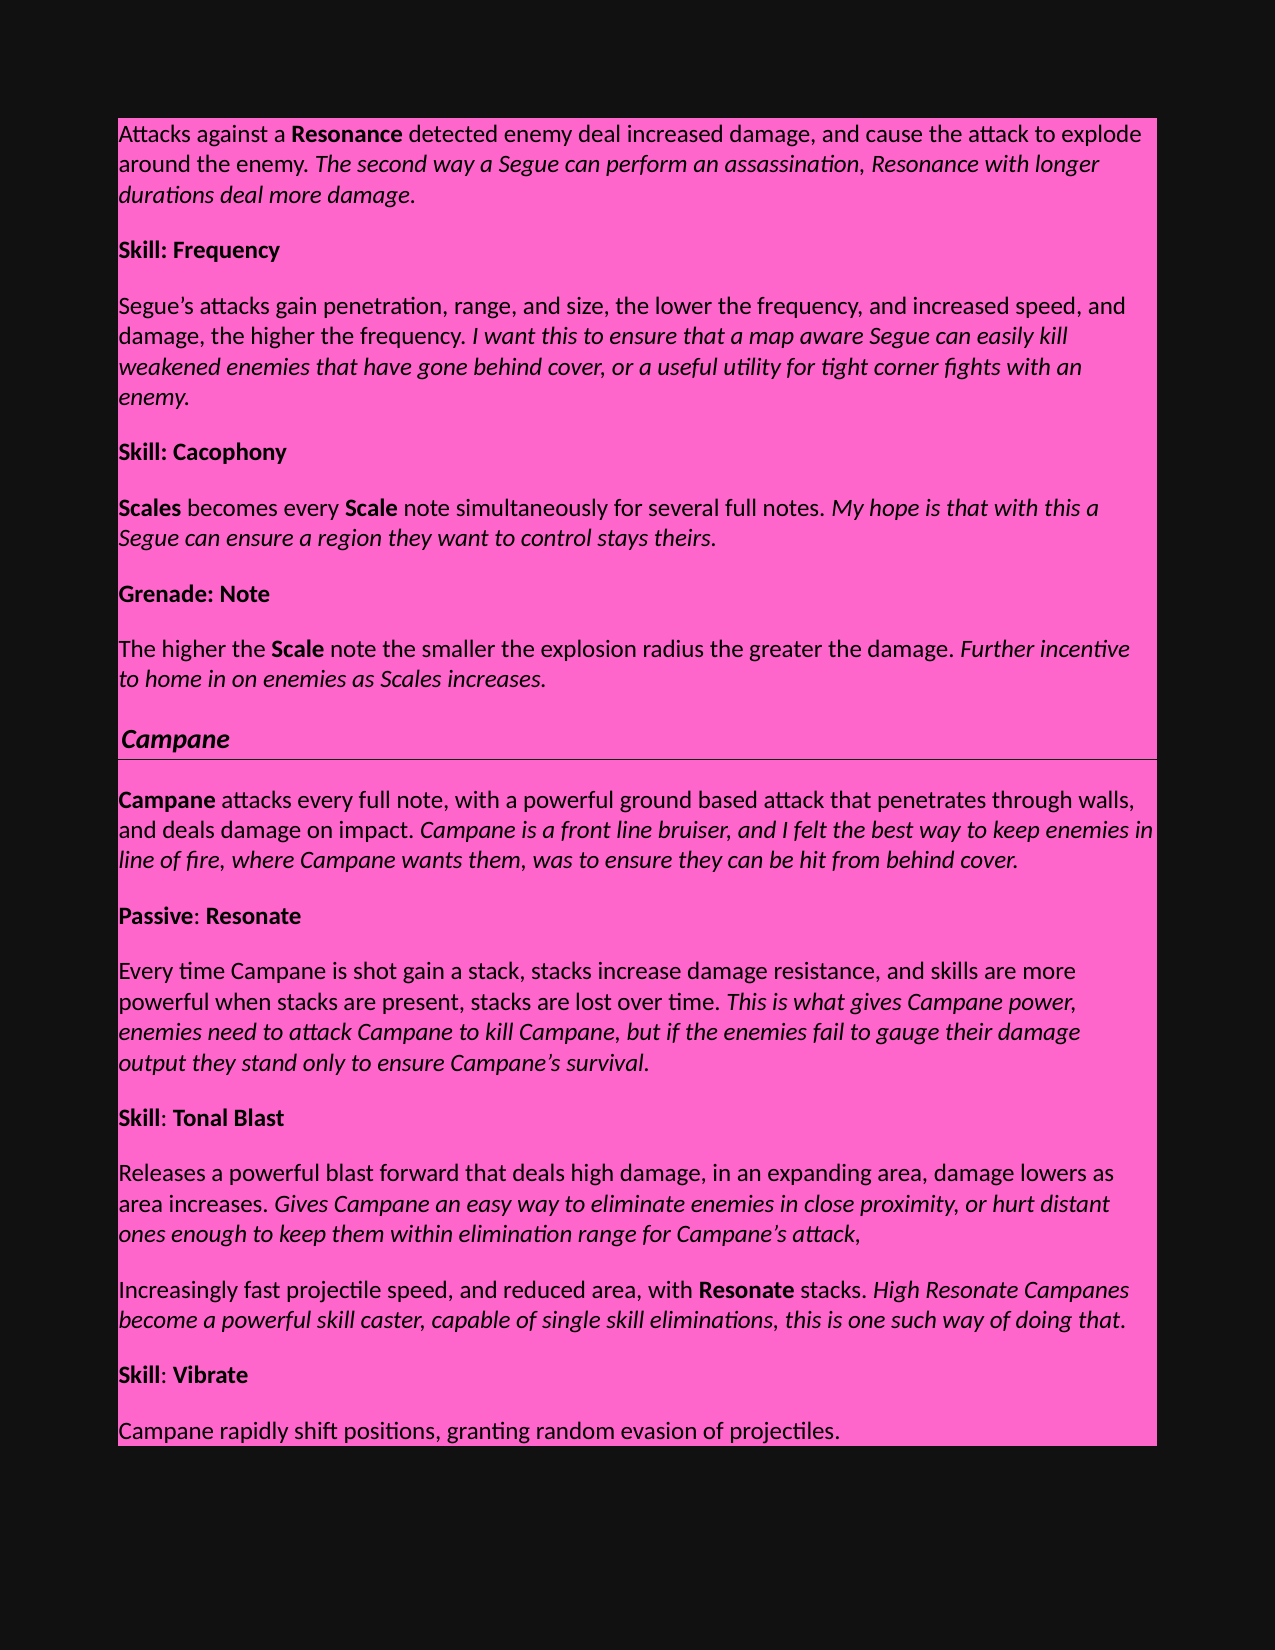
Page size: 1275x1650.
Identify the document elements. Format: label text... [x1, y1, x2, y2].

text Segue’s attacks gain penetration, range, and size, the lower the frequency, and increased speed, and damage, the higher the frequency. I want this to ensure that a map aware Segue can easily kill weakened enemies that have gone behind cover, or a useful utility for tight corner fights with an enemy. [118, 290, 1157, 412]
text Campane [118, 719, 1157, 759]
text Skill: Cacophony [118, 437, 1157, 467]
text Scales becomes every Scale note simultaneously for several full notes. My hope is that with this a Segue can ensure a region they want to control stays theirs. [118, 492, 1157, 553]
text The higher the Scale note the smaller the explosion radius the greater the damage. Further incentive to home in on enemies as Scales increases. [118, 633, 1157, 694]
text Increasingly fast projectile speed, and reduced area, with Resonate stacks. High Resonate Campanes become a powerful skill caster, capable of single skill eliminations, this is one such way of doing that. [118, 1274, 1157, 1335]
text Attacks against a Resonance detected enemy deal increased damage, and cause the attack to explode around the enemy. The second way a Segue can perform an assassination, Resonance with longer durations deal more damage. [118, 118, 1157, 209]
text Releases a powerful blast forward that deals high damage, in an expanding area, damage lowers as area increases. Gives Campane an easy way to eliminate enemies in close proximity, or hurt distant ones enough to keep them within elimination range for Campane’s attack, [118, 1158, 1157, 1249]
text Every time Campane is shot gain a stack, stacks increase damage resistance, and skills are more powerful when stacks are present, stacks are lost over time. This is what gives Campane power, enemies need to attack Campane to kill Campane, but if the enemies fail to gauge their damage output they stand only to ensure Campane’s survival. [118, 956, 1157, 1077]
text Passive: Resonate [118, 900, 1157, 931]
text Campane rapidly shift positions, granting random evasion of projectiles. [118, 1415, 1157, 1446]
text Skill: Tonal Blast [118, 1102, 1157, 1133]
text Campane attacks every full note, with a powerful ground based attack that penetrates through walls, and deals damage on impact. Campane is a front line bruiser, and I felt the best way to keep enemies in line of fire, where Campane wants them, was to ensure they can be hit from behind cover. [118, 784, 1157, 875]
text Skill: Frequency [118, 234, 1157, 265]
text Skill: Vibrate [118, 1360, 1157, 1390]
text Grenade: Note [118, 578, 1157, 608]
